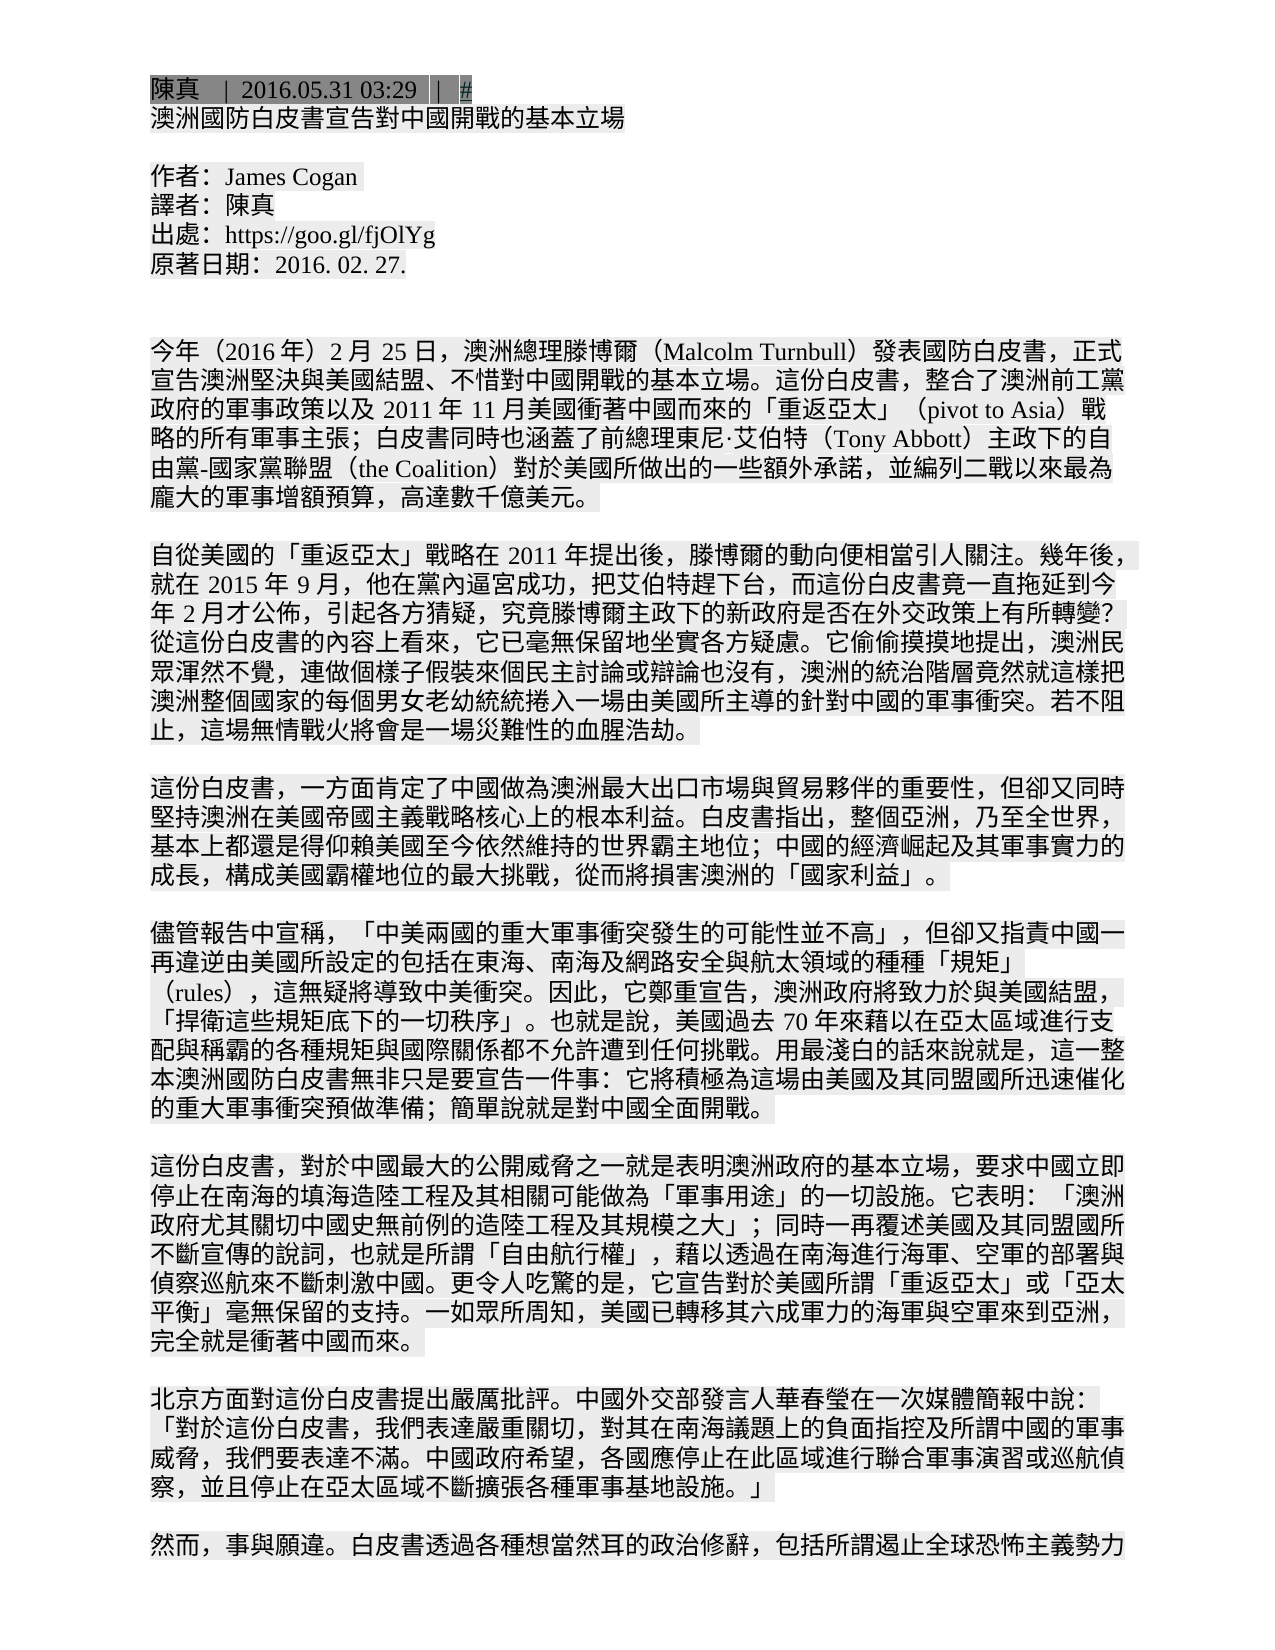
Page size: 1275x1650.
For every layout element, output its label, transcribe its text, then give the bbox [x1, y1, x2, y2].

text 陳真 | 2016.05.31 03:29 | # [150, 75, 1125, 104]
text 澳洲國防白皮書宣告對中國開戰的基本立場 作者：James Cogan 譯者：陳真 出處：https://goo.gl/fjOlYg 原著日期：2016. 02. 27. 今年（2016年）2 月 25 日，澳洲總理滕博爾（Malcolm Turnbull）發表國防白皮書，正式宣告澳洲堅決與美國結盟、不惜對中國開戰的基本立場。這份白皮書，整合了澳洲前工黨政府的軍事政策以及 2011年 11 月美國衝著中國而來的「重返亞太」（pivot to Asia）戰略的所有軍事主張；白皮書同時也涵蓋了前總理東尼·艾伯特（Tony Abbott）主政下的自由黨-國家黨聯盟（the Coalition）對於美國所做出的一些額外承諾，並編列二戰以來最為龐大的軍事增額預算，高達數千億美元。 自從美國的「重返亞太」戰略在 2011 年提出後，滕博爾的動向便相當引人關注。幾年後，就在 2015 年 9 月，他在黨內逼宮成功，把艾伯特趕下台，而這份白皮書竟一直拖延到今年 2 月才公佈，引起各方猜疑，究竟滕博爾主政下的新政府是否在外交政策上有所轉變？從這份白皮書的內容上看來，它已毫無保留地坐實各方疑慮。它偷偷摸摸地提出，澳洲民眾渾然不覺，連做個樣子假裝來個民主討論或辯論也沒有，澳洲的統治階層竟然就這樣把澳洲整個國家的每個男女老幼統統捲入一場由美國所主導的針對中國的軍事衝突。若不阻止，這場無情戰火將會是一場災難性的血腥浩劫。 這份白皮書，一方面肯定了中國做為澳洲最大出口市場與貿易夥伴的重要性，但卻又同時堅持澳洲在美國帝國主義戰略核心上的根本利益。白皮書指出，整個亞洲，乃至全世界，基本上都還是得仰賴美國至今依然維持的世界霸主地位；中國的經濟崛起及其軍事實力的成長，構成美國霸權地位的最大挑戰，從而將損害澳洲的「國家利益」。 儘管報告中宣稱，「中美兩國的重大軍事衝突發生的可能性並不高」，但卻又指責中國一再違逆由美國所設定的包括在東海、南海及網路安全與航太領域的種種「規矩」（rules），這無疑將導致中美衝突。因此，它鄭重宣告，澳洲政府將致力於與美國結盟，「捍衛這些規矩底下的一切秩序」。也就是說，美國過去 70 年來藉以在亞太區域進行支配與稱霸的各種規矩與國際關係都不允許遭到任何挑戰。用最淺白的話來說就是，這一整本澳洲國防白皮書無非只是要宣告一件事：它將積極為這場由美國及其同盟國所迅速催化的重大軍事衝突預做準備；簡單說就是對中國全面開戰。 這份白皮書，對於中國最大的公開威脅之一就是表明澳洲政府的基本立場，要求中國立即停止在南海的填海造陸工程及其相關可能做為「軍事用途」的一切設施。它表明：「澳洲政府尤其關切中國史無前例的造陸工程及其規模之大」；同時一再覆述美國及其同盟國所不斷宣傳的說詞，也就是所謂「自由航行權」，藉以透過在南海進行海軍、空軍的部署與偵察巡航來不斷刺激中國。更令人吃驚的是，它宣告對於美國所謂「重返亞太」或「亞太平衡」毫無保留的支持。一如眾所周知，美國已轉移其六成軍力的海軍與空軍來到亞洲，完全就是衝著中國而來。 北京方面對這份白皮書提出嚴厲批評。中國外交部發言人華春瑩在一次媒體簡報中說：「對於這份白皮書，我們表達嚴重關切，對其在南海議題上的負面指控及所謂中國的軍事威脅，我們要表達不滿。中國政府希望，各國應停止在此區域進行聯合軍事演習或巡航偵察，並且停止在亞太區域不斷擴張各種軍事基地設施。」 然而，事與願違。白皮書透過各種想當然耳的政治修辭，包括所謂遏止全球恐怖主義勢力以及中國崛起所帶來的威脅等等，做為藉口，來合理化一種早已在澳洲政治、經濟與社會每個層面都已取得主導地位的軍事擴張政策。總的來說，未來十年內，單單只是在武器購買方面，澳洲政府就將擴大軍事預算高達至少1950 億美元（折合台幣約 6 兆）。 然而，澳洲戰略政策研究所（ Australian Strategic Policy Institute）研究員湯姆森（Mark Thomson）卻分析指出，僅僅只有 2400 萬人口的澳洲，未來二十年內在軍事裝備上，將支出至少一兆美元（折合台幣約 32 兆）。這個金額之龐大，十分驚人。更不可思議的是，它其實只是根據白皮書的結論所分析得到的一個保守數字。白皮書的結論如此說道：「在可預見的將來，對於來自其它國家針對澳洲本土的攻擊，事實上只是一種極為遙遠的可能性。」 透過這麼龐大的一筆錢，澳洲海軍將增添 12 艘遠程常規潛艇、3 艘防空驅逐艦、9 艘護衛艦以及海巡船和飛機；空軍則將購買超過 70 架 F-35 戰鬥機及一批其它類型的飛機，其中更包括首次添購的武裝無人飛機等等；陸軍方面則將進一步升級採用新型裝甲車和運輸工具及長程火箭炮，另外還配置陸基反艦飛彈系統；特種作戰部隊則將配備新型直昇機等等。購買這麼多新型武器的目的就是，確保澳洲軍隊能夠隨時在全世界各地和美軍全面密切合作；最重要的是，扮演美國針對中國的「海、空作戰計畫」堅實可靠的作戰夥伴。澳洲軍隊人數方面，則將在幾年內大幅擴編為 6 萬 2 千人，特別著重在軍事情報與網路資安作戰人員、操作潛艇與飛彈系統人員以及海軍後勤部隊等等。 白皮書一再強調美澳聯盟在確保帝國勢力的根本利益上之核心重要性。它將在澳洲西北岸的達爾文市接受 2 萬 5 千名美國海軍陸戰隊駐軍，並開放各地機場供美軍戰鬥機自由起降迴旋，以及更多且更大規模的「海軍合作」，亦即美軍戰艦可自由停泊澳洲各地港口。它同時還誓言持續參與由美國帶頭的各項中東軍事行動。並且，只要華盛頓方面提出召喚，澳洲軍隊將積極參與不管何時或何地的海外軍事介入。 白皮書裏頭特別令人髮指的一項宣稱是有關澳洲過去與現在的各項軍事祕密行動，包括炫耀澳洲政府在名為「五眼聯盟」（Five Eyes）的全球情治監控計劃中所扮演的角色，以及美澳合作、位於澳洲中部的松樹谷（Pine Gap）地面衛星觀測站的「關鍵性貢獻」。 （譯者按：五眼聯盟情治監控計畫從冷戰時期就已存在，包括英、美、加、澳、紐等五國，針對全球各地的電子郵件、手機、電話、簡訊及各項網路活動，包括網頁瀏覽紀錄及線上對談內容等等，進行全面性的偵測、管控、攔截、收集與分析。根據遭到美國進行全球通緝的前國家安全局（NSA）雇員史諾登（Edward Snowden）所揭露的秘密文件顯示，從世界各地所竊得的所有訊息，將直接輸入美國國安局的數據資料庫。其中，澳洲主要負責監控南亞與東亞地區。例如，2013 年 11 月 18 日英國衛報發布史諾登的祕密文件指出，澳洲政府長年監聽包括印尼總統在內的印尼官員的手機通話；紐西蘭則監控整個西南太平洋，區域內所有國家無一倖免。 持續揭露的史諾登祕件亦顯示，以美國為首的各項全球監控計畫，數年前仍只是針對特定對象，包括它國官方與民間團體等官員或工作幹部，或是某些特定對象；但隨著各項科技的高度進步，逐漸發展成「地毯式監控」。截至 2012 年 5 月為止，美國國家安全局已經將全球至少 70% 的電信營運商納入監控範圍；你在網路上的一舉一動，包括你的所有留言與線上通信及網頁瀏覽和搜尋記錄，或甚至是帳號密碼等等，都很有可能會被一一記錄、欄截，傳送至美國國家安全局。 2013 年 8 月，史諾登透過英國衛報指出，只要有你的電子郵件地址，任何人在網路上的一切活動，幾乎都逃不過美國及其它四隻眼睛近乎滴水不漏的監控。史諾登表示，美國政府的目標是，確保全球每個人的一切網路活動內容都必須能由美國國家安全局監控。目前國安局已可直接從 Google、Facebook、雅虎及微軟等全球九大網路公司的伺服器中取得使用者的各種資料與通訊內容，並有能力破解網路銀行的加密技術，從中進行破壞或取得私人極機密金融資料等等。史諾登密件顯示，美國國家安全局裏頭有個工作部門叫「全球入侵行動」（Global Access Operations），光是在一個月內，德國就有 5 億份網路通信遭到攔截竊取，巴西有 23億，印度 135 億，其中當然也包括數千萬美國公民的海內外通話記錄。 2015 年 1 月，德國明鏡周刊公佈史諾登另一批密件顯示，全球監聽計畫僅是冰山一角，真正可怕的是，美國早已投入鉅額預算從事數位戰爭布局，並由國安局推動一項名為 Politerain 的攻擊計畫，透過遠程控制與病毒破壞等技術，預期將可癱瘓對手的各項能源水電、機場、公衛醫療與金融等重要基礎民生設施。 至於位於松樹谷的「美澳聯合防衛基地」監測站則是澳洲長年以來積極為美國監控與收集各國情報的另一項主要計畫，追蹤包括中東至亞洲地區的手機及無線電訊號，情報則交由美國分析與使用。歐巴馬肆虐無度、殘害數千條無辜人命的無人飛機狂轟濫炸，便是澳洲政府所引以為傲的所謂「關鍵性貢獻」之一。2015 年 3 月，史諾登點名澳洲與英國近年來無孔不入的各種超大型侵略全球個人隱私的監控計畫。澳洲政府則反過來公開譴責史諾登背叛美國，觸犯叛國罪。） 白皮書並宣佈，將依照美國國會近日通過的一份「戰略與國際研究中心」（Center for Strategic and International Studies，簡稱 CSIS）的研究報告所建議的作法，升級位於澳洲西部城市伯斯（Perth）的史特靈海軍基地（Stirling naval base）以及幾個位於北澳的機場與港口，同時也將花費數億美元用來升級科科島（Cocos Islands ）上的機場設施，使其可供美軍遠程偵察機使用，當然主要還是為了美軍的反潛飛機作戰。該島因其位於印度洋與太平洋之間，靠近幾個主要航道，具有戰略上的重要地位。 與美國結盟，始終是澳洲外交政策的主要核心立場，因此，白皮書也特別強調與日本「與日俱增的國家安全夥伴關係」。白皮書針對中國的另一項公開羞辱就是，強調澳洲政府毫無保留地全力支持日本安倍政府廢除日本戰後的「和平憲法盟」條款，以便重返軍備擴張及擁有宣戰權，進一步去除日本參與或發動戰爭的憲法限制，得以自由參與由美國主導、極具侵略性的亞洲與全球軍事行動。（譯者按：二戰後，日本憲法第九條規定，日本將永遠放棄戰爭，不得宣戰，不得擁有軍事武力。） 白皮書裏頭有一章，透過強調澳洲對於亞太區域內幾個國家的「新殖民設計」，特別能顯示出澳洲政府自身的帝國野心。白皮書公然點名幾個澳洲北方的太平洋國家，特別是巴布亞紐幾內亞、東帝汶，萬那杜（Vanuatu）及斐濟，稱其為潛在的軍事介入對象，宣稱它們是一種「威脅的來源」，「因為外國勢力正在這些國家尋求建立影響力，進而威脅到澳洲的海洋勢力發展」。近幾年，中國和俄國，特別是中國，努力想和太平洋諸國，特別是斐濟，建立較為緊密的雙邊關係。白皮書雖然表明「在往後幾十年內，看不出任何威脅」，但它依然堅持一種大面積的南極領地說法，說是屬於澳洲的「國家主權」，它將挺身捍衛這項「主權」。於是，中國又再度成為澳洲的潛在假想敵。 為了因應鉅額的軍事擴張支出，澳洲政府決定增加 2020 年至 2021 年之間佔 GDP 百分之二的國防預算，比之前所預期的時程還快了兩年。澳洲目前是全球排名 12 的軍事支出大國，若以平均每人所支出的軍事金額來排名，澳洲排名世界第四，僅次於沙烏地阿拉伯、以色列和美國。 澳洲的勞工階層因此得揹負異常沉重的軍事費用負擔，其所付出的代價還包括以撙節為名的健康醫療與教育等經費的刪減，以及其它各種有關社會權利與福利的基本支出之大幅縮水，同時也免不了必須大力鎮壓人們對於這樣一些民主權利的傷害之反抗。傷害尤為深遠的是，澳洲結盟美國的帝國野心，企圖對中國發動非常瘋狂的全面開戰，將會非常嚴重威脅到日後世世代代的人類。 [150, 104, 1125, 1560]
